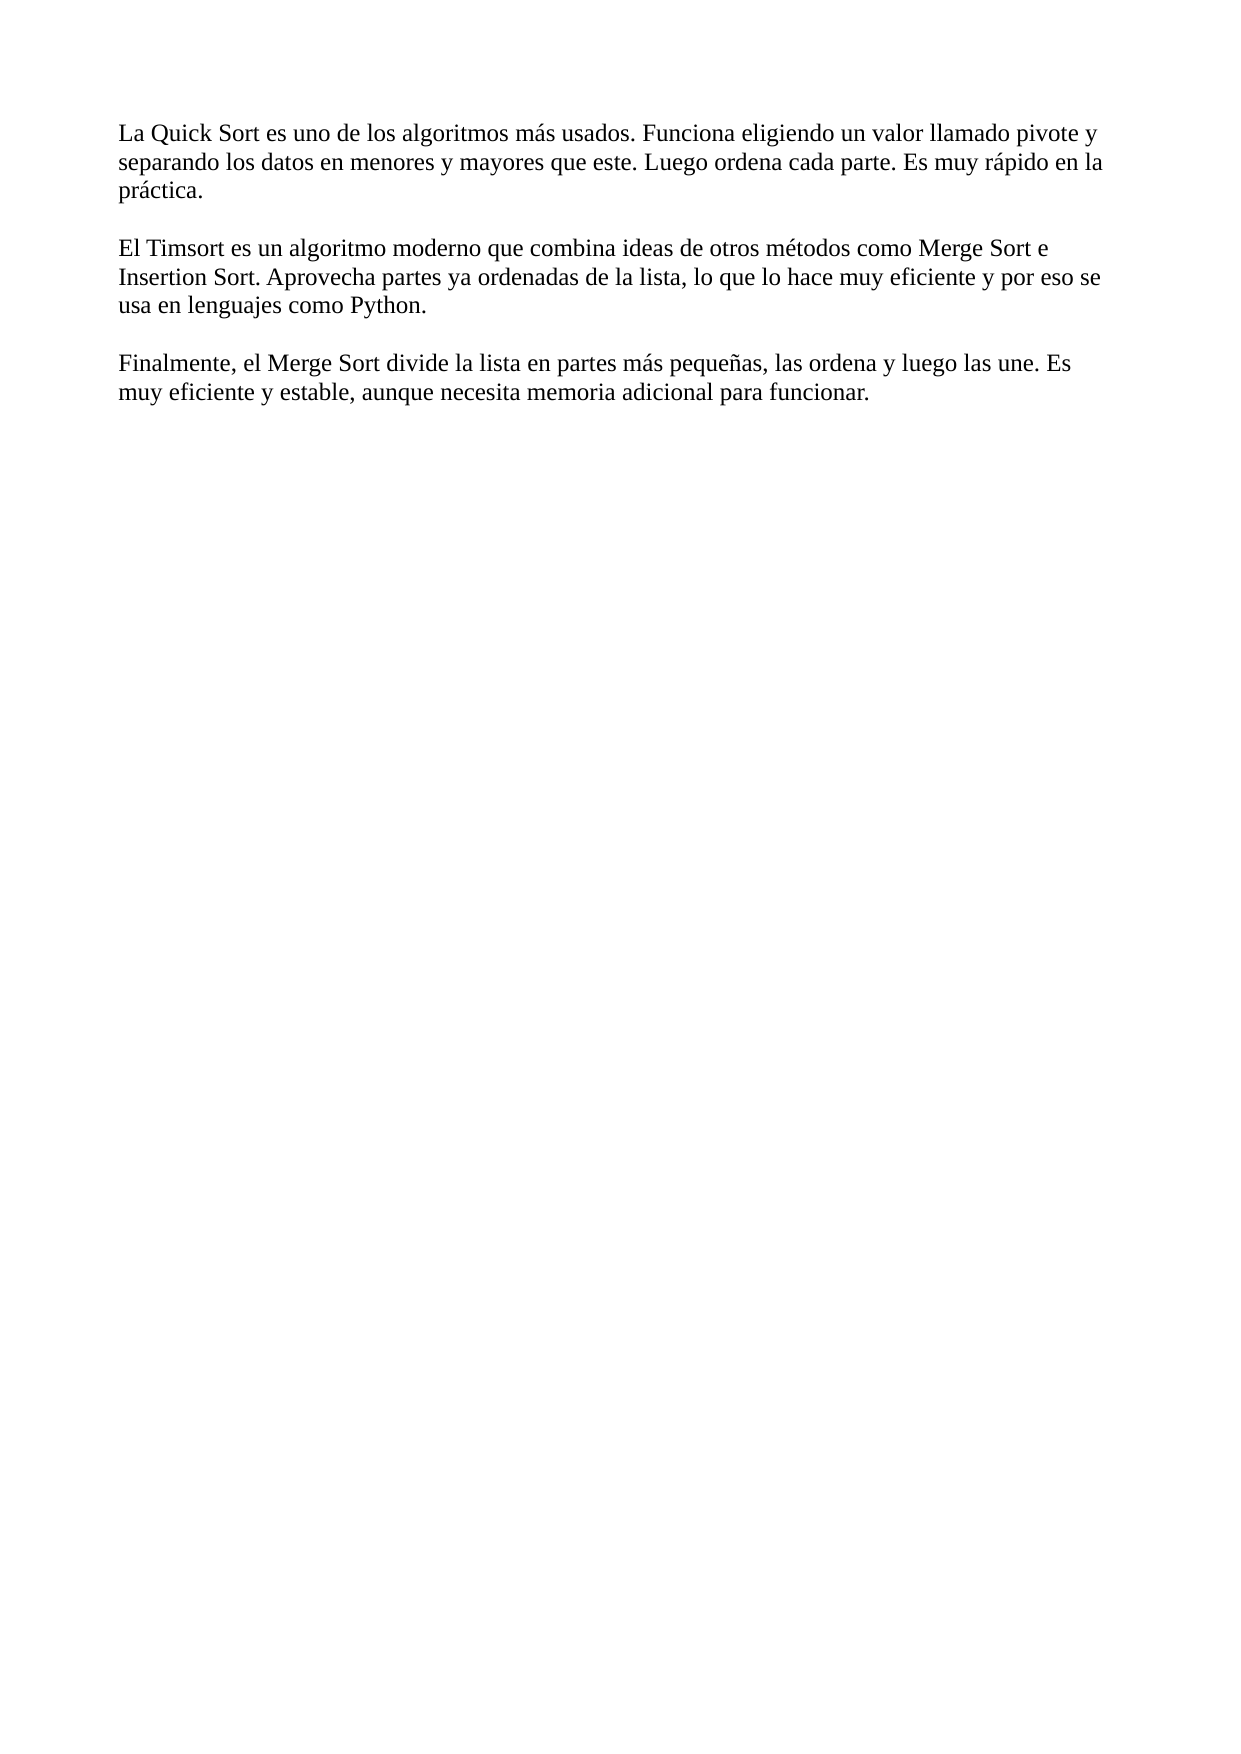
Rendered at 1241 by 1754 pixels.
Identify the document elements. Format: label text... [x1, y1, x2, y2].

text Finalmente, el Merge Sort divide la lista en partes más pequeñas, las ordena y luego las une. Es muy eficiente y estable, aunque necesita memoria adicional para funcionar. [118, 348, 1122, 406]
text El Timsort es un algoritmo moderno que combina ideas de otros métodos como Merge Sort e Insertion Sort. Aprovecha partes ya ordenadas de la lista, lo que lo hace muy eficiente y por eso se usa en lenguajes como Python. [118, 233, 1122, 319]
text La Quick Sort es uno de los algoritmos más usados. Funciona eligiendo un valor llamado pivote y separando los datos en menores y mayores que este. Luego ordena cada parte. Es muy rápido en la práctica. [118, 118, 1122, 204]
